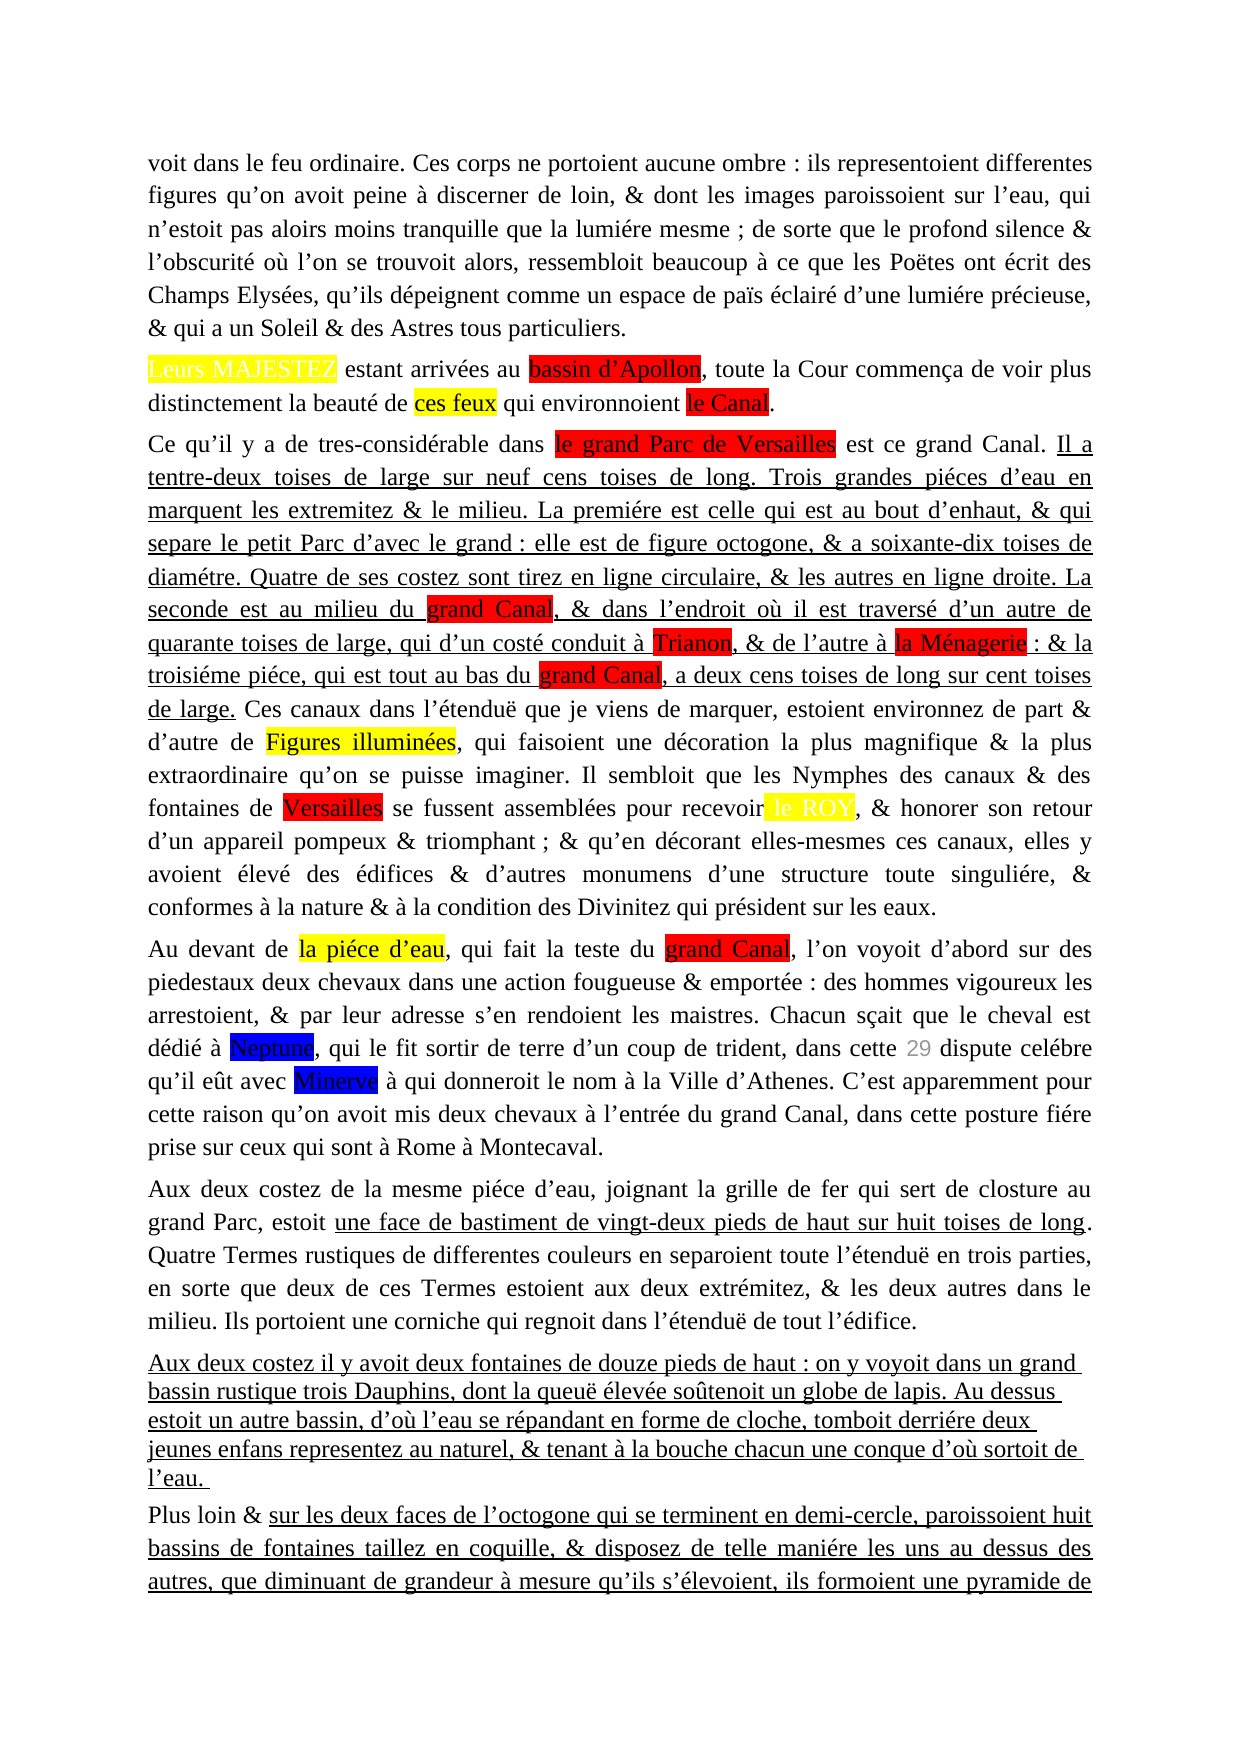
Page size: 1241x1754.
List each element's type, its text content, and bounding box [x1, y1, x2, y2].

text autres, que diminuant de grandeur à mesure qu’ils s’élevoient, ils formoient une pyramide de [148, 1560, 1093, 1595]
text troisiéme piéce, qui est tout au bas du grand Canal, a deux cens toises de long sur cent toises de large. Ces canaux dans l’étenduë que je viens de marquer, estoient environnez de part & d’autre de Figures illuminées, qui faisoient une décoration la plus magnifique & la plus extraordinaire qu’on se puisse imaginer. Il sembloit que les Nymphes des canaux & des fontaines de Versailles se fussent assemblées pour recevoir le ROY, & honorer son retour d’un appareil pompeux & triomphant ; & qu’en décorant elles-mesmes ces canaux, elles y avoient élevé des édifices & d’autres monumens d’une structure toute singuliére, & conformes à la nature & à la condition des Divinitez qui président sur les eaux. [148, 654, 1093, 921]
text marquent les extremitez & le milieu. La premiére est celle qui est au bout d’enhaut, & qui [148, 489, 1093, 521]
text separe le petit Parc d’avec le grand : elle est de figure octogone, & a soixante-dix toises de [148, 522, 1093, 553]
text seconde est au milieu du grand Canal, & dans l’endroit où il est traversé d’un autre de quarante toises de large, qui d’un costé conduit à Trianon, & de l’autre à la Ménagerie : & la [148, 588, 1093, 653]
text diamétre. Quatre de ses costez sont tirez en ligne circulaire, & les autres en ligne droite. La [148, 555, 1093, 587]
text Au devant de la piéce d’eau, qui fait la teste du grand Canal, l’on voyoit d’abord sur des piedestaux deux chevaux dans une action fougueuse & emportée : des hommes vigoureux les arrestoient, & par leur adresse s’en rendoient les maistres. Chacun sçait que le cheval est dédié à Neptune, qui le fit sortir de terre d’un coup de trident, dans cette 29 dispute celébre qu’il eût avec Minerve à qui donneroit le nom à la Ville d’Athenes. C’est apparemment pour cette raison qu’on avoit mis deux chevaux à l’entrée du grand Canal, dans cette posture fiére prise sur ceux qui sont à Rome à Montecaval. [148, 934, 1093, 1161]
text Aux deux costez de la mesme piéce d’eau, joignant la grille de fer qui sert de closture au grand Parc, estoit une face de bastiment de vingt-deux pieds de haut sur huit toises de long. Quatre Termes rustiques de differentes couleurs en separoient toute l’étenduë en trois parties, en sorte que deux de ces Termes estoient aux deux extrémitez, & les deux autres dans le milieu. Ils portoient une corniche qui regnoit dans l’étenduë de tout l’édifice. [148, 1174, 1093, 1334]
text voit dans le feu ordinaire. Ces corps ne portoient aucune ombre : ils representoient differentes figures qu’on avoit peine à discerner de loin, & dont les images paroissoient sur l’eau, qui n’estoit pas aloirs moins tranquille que la lumiére mesme ; de sorte que le profond silence & l’obscurité où l’on se trouvoit alors, ressembloit beaucoup à ce que les Poëtes ont écrit des Champs Elysées, qu’ils dépeignent comme un espace de païs éclairé d’une lumiére précieuse, & qui a un Soleil & des Astres tous particuliers. [148, 148, 1093, 341]
text Ce qu’il y a de tres-considérable dans le grand Parc de Versailles est ce grand Canal. Il a tentre-deux toises de large sur neuf cens toises de long. Trois grandes piéces d’eau en [148, 429, 1093, 487]
text Aux deux costez il y avoit deux fontaines de douze pieds de haut : on y voyoit dans un grand bassin rustique trois Dauphins, dont la queuë élevée soûtenoit un globe de lapis. Au dessus estoit un autre bassin, d’où l’eau se répandant en forme de cloche, tomboit derriére deux jeunes enfans representez au naturel, & tenant à la bouche chacun une conque d’où sortoit de l’eau. [148, 1348, 1093, 1491]
text Leurs MAJESTEZ estant arrivées au bassin d’Apollon, toute la Cour commença de voir plus distinctement la beauté de ces feux qui environnoient le Canal. [148, 354, 1093, 416]
text Plus loin & sur les deux faces de l’octogone qui se terminent en demi-cercle, paroissoient huit bassins de fontaines taillez en coquille, & disposez de telle maniére les uns au dessus des [148, 1500, 1093, 1558]
